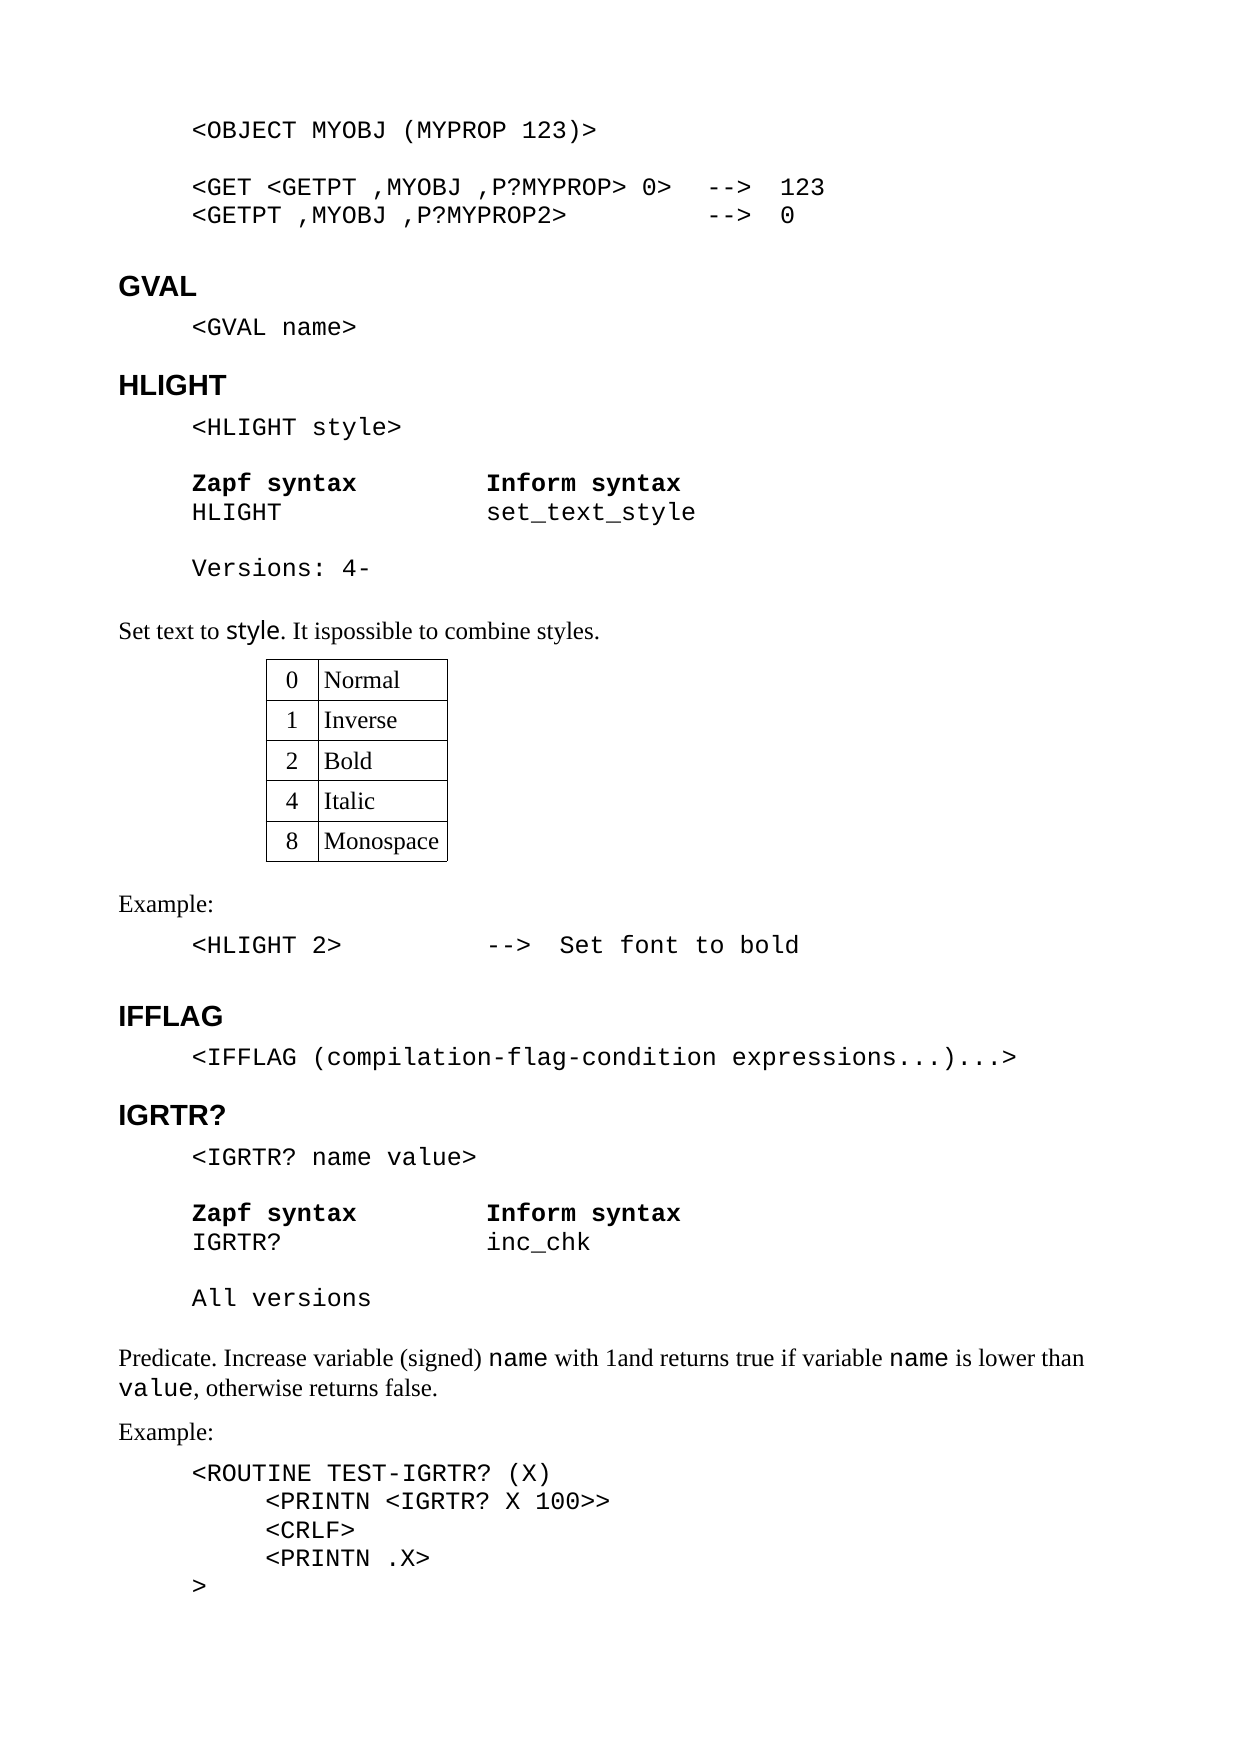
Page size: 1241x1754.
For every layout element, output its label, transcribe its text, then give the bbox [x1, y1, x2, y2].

text <OBJECT MYOBJ (MYPROP 123)> <GET <GETPT ,MYOBJ ,P?MYPROP> 0> --> 123 <GETPT ,MYOBJ ,P?MYPROP2> --> 0 [118, 118, 1122, 231]
text Example: [118, 861, 1122, 918]
table_cell Inverse [319, 701, 447, 740]
text All versions [192, 1286, 1122, 1314]
text <ROUTINE TEST-IGRTR? (X) <PRINTN <IGRTR? X 100>> <CRLF> <PRINTN .X> > [118, 1458, 1122, 1631]
text <IGRTR? name value> [192, 1144, 1122, 1173]
table_cell Italic [319, 781, 447, 821]
subtitle IFFLAG [118, 999, 1122, 1032]
table_cell 8 [267, 822, 318, 861]
table_cell 4 [267, 781, 318, 821]
text <HLIGHT 2> --> Set font to bold [118, 931, 1122, 961]
text Versions: 4- [192, 556, 1122, 584]
text Example: [118, 1417, 1122, 1446]
subtitle IGRTR? [118, 1098, 1122, 1132]
text <GVAL name> [192, 315, 1122, 343]
text <IFFLAG (compilation-flag-condition expressions...)...> [192, 1045, 1122, 1073]
table_cell 1 [267, 701, 318, 740]
table_cell 2 [267, 741, 318, 780]
subtitle HLIGHT [118, 368, 1122, 402]
text Predicate. Increase variable (signed) name with 1and returns true if variable name is lower than value, otherwise returns false. [118, 1343, 1122, 1404]
table_header Normal [319, 660, 447, 699]
text <HLIGHT style> [192, 414, 1122, 443]
text Zapf syntax Inform syntax [192, 1201, 1122, 1229]
table_cell Monospace [319, 822, 447, 861]
table_header 0 [267, 660, 318, 699]
subtitle GVAL [118, 269, 1122, 302]
text Zapf syntax Inform syntax [192, 471, 1122, 499]
text HLIGHT set_text_style [192, 499, 1122, 528]
table_cell Bold [319, 741, 447, 780]
text IGRTR? inc_chk [192, 1229, 1122, 1258]
text Set text to style. It ispossible to combine styles. [118, 613, 1122, 647]
